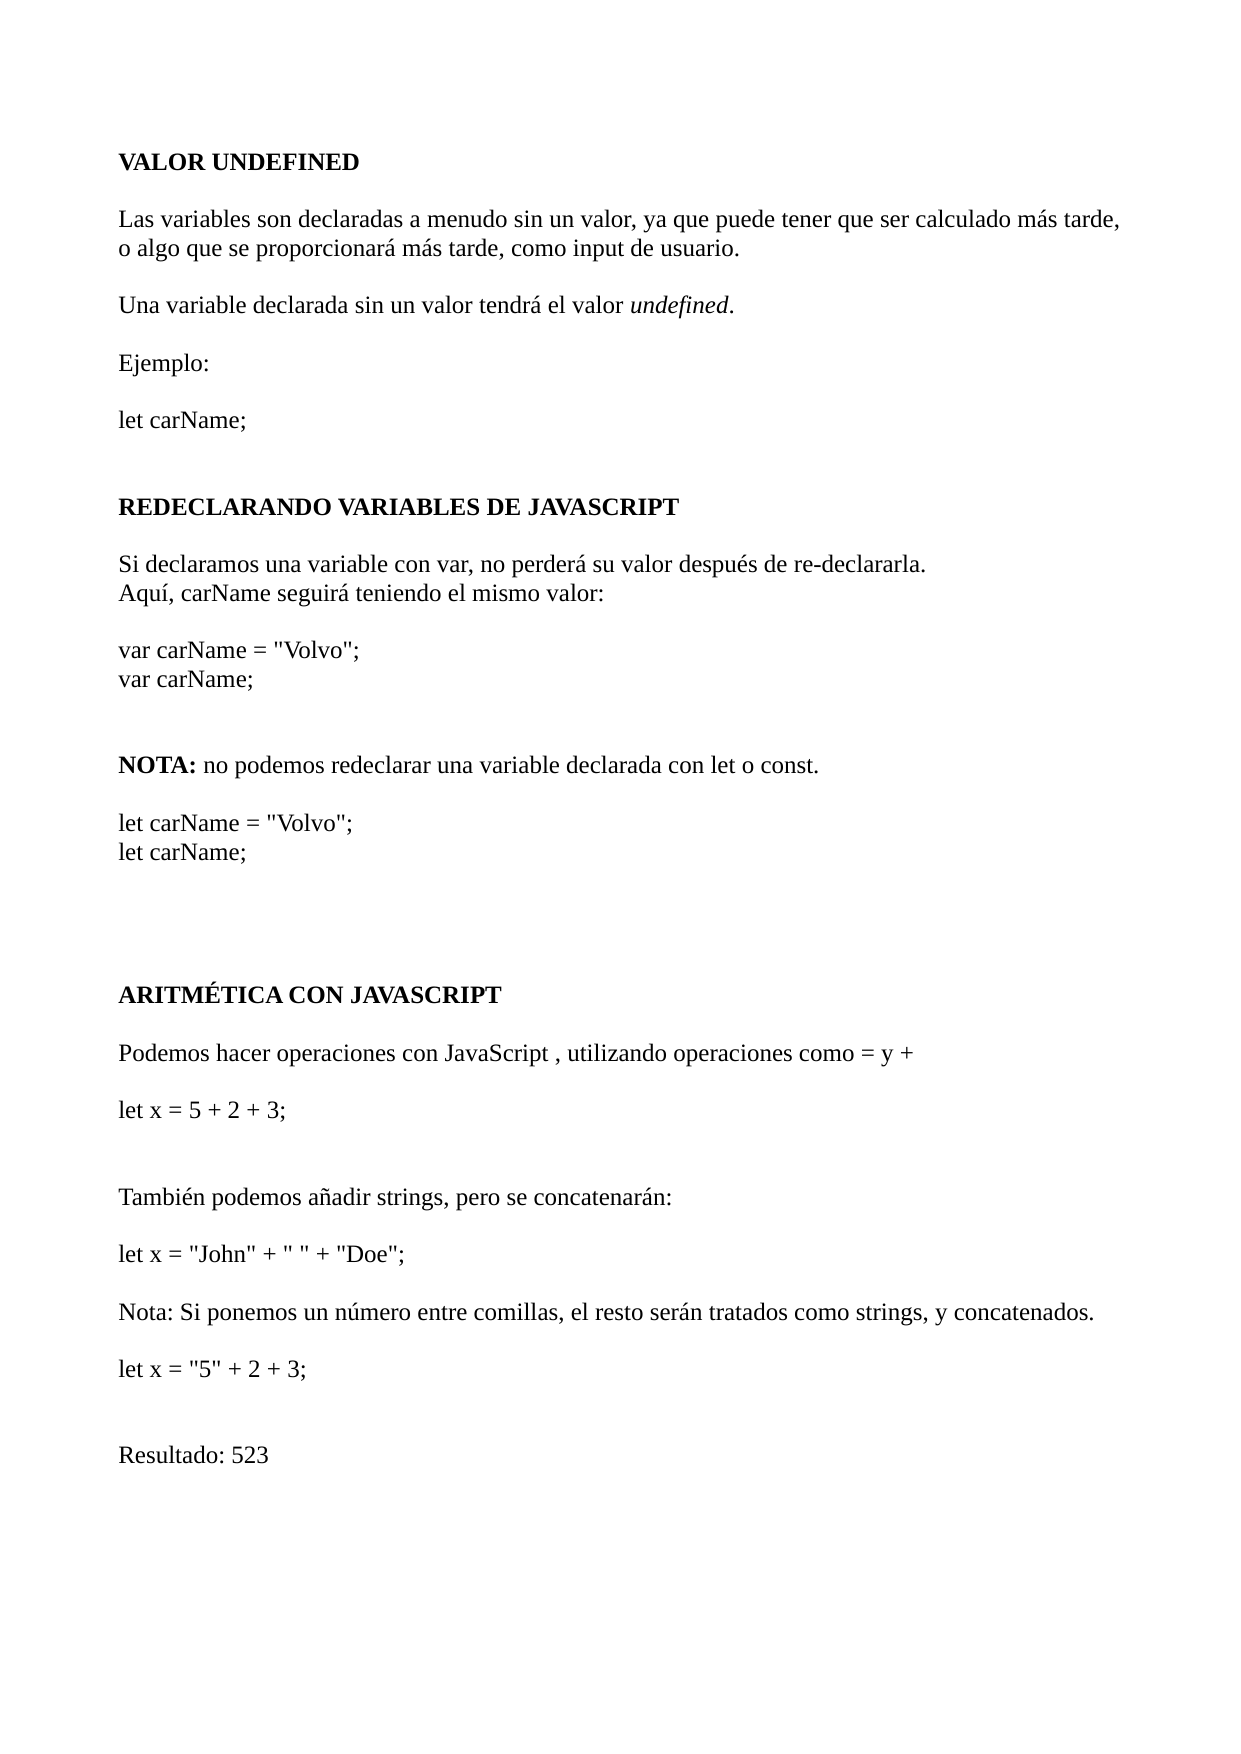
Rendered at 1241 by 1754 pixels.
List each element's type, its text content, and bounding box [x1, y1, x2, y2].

text Aquí, carName seguirá teniendo el mismo valor: [118, 578, 1122, 607]
text Resultado: 523 [118, 1441, 1122, 1469]
text VALOR UNDEFINED [118, 147, 1122, 176]
text Ejemplo: [118, 348, 1122, 377]
text Las variables son declaradas a menudo sin un valor, ya que puede tener que ser calculado más tarde, o algo que se proporcionará más tarde, como input de usuario. [118, 204, 1122, 262]
text let x = 5 + 2 + 3; [118, 1096, 1122, 1124]
text var carName = "Volvo"; var carName; [118, 636, 1122, 693]
text Una variable declarada sin un valor tendrá el valor undefined. [118, 291, 1122, 319]
text REDECLARANDO VARIABLES DE JAVASCRIPT [118, 492, 1122, 521]
text ARITMÉTICA CON JAVASCRIPT [118, 981, 1122, 1009]
text Podemos hacer operaciones con JavaScript , utilizando operaciones como = y + [118, 1038, 1122, 1067]
text let carName; [118, 406, 1122, 434]
text let x = "5" + 2 + 3; [118, 1354, 1122, 1383]
text NOTA: no podemos redeclarar una variable declarada con let o const. [118, 751, 1122, 779]
text let carName = "Volvo"; let carName; [118, 808, 1122, 866]
text Si declaramos una variable con var, no perderá su valor después de re-declararla. [118, 549, 1122, 578]
text let x = "John" + " " + "Doe"; [118, 1239, 1122, 1268]
text Nota: Si ponemos un número entre comillas, el resto serán tratados como strings, y concatenados. [118, 1297, 1122, 1326]
text También podemos añadir strings, pero se concatenarán: [118, 1182, 1122, 1211]
